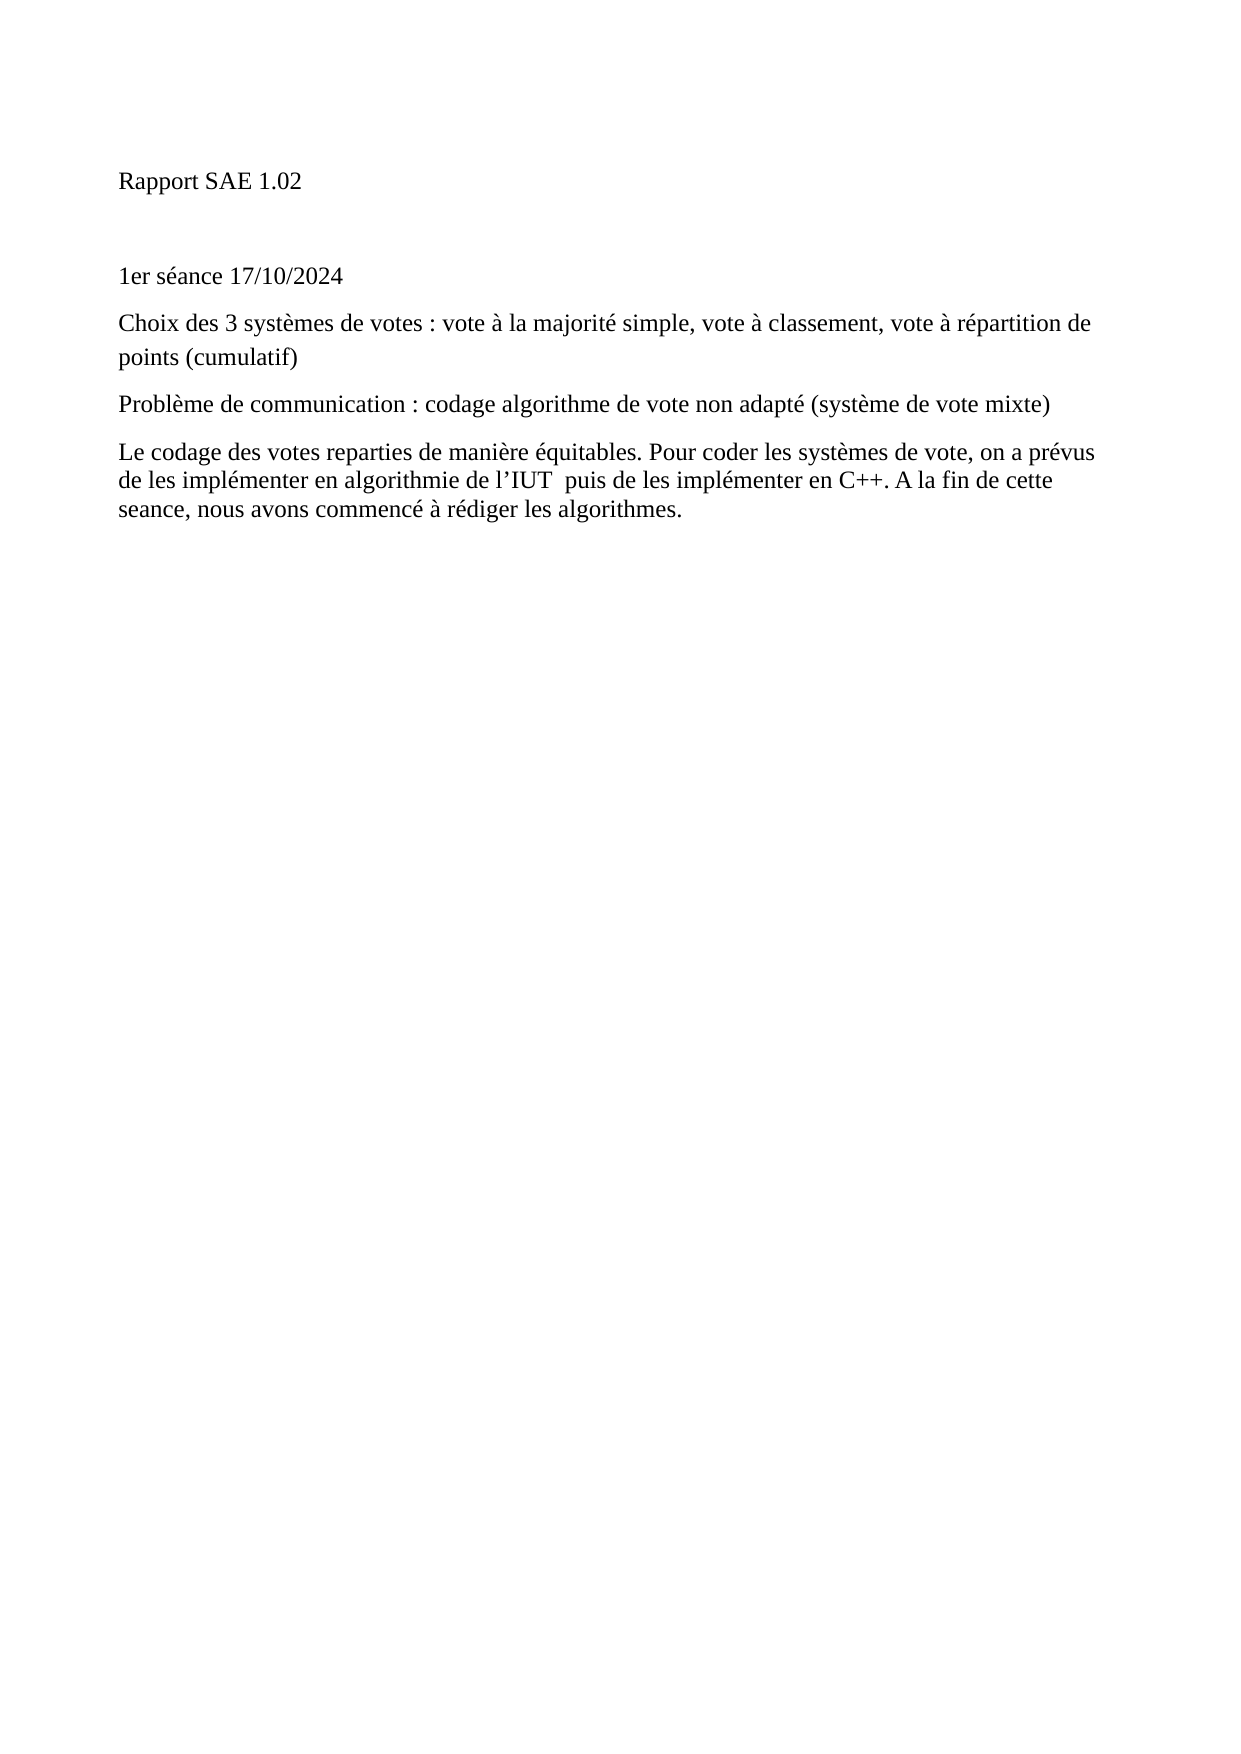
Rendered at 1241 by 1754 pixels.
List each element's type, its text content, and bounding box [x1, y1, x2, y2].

text Rapport SAE 1.02 [118, 166, 1122, 194]
text Le codage des votes reparties de manière équitables. Pour coder les systèmes de vote, on a prévus de les implémenter en algorithmie de l’IUT puis de les implémenter en C++. A la fin de cette seance, nous avons commencé à rédiger les algorithmes. [118, 437, 1122, 523]
text Choix des 3 systèmes de votes : vote à la majorité simple, vote à classement, vote à répartition de points (cumulatif) [118, 308, 1122, 370]
text 1er séance 17/10/2024 [118, 261, 1122, 290]
text Problème de communication : codage algorithme de vote non adapté (système de vote mixte) [118, 389, 1122, 418]
